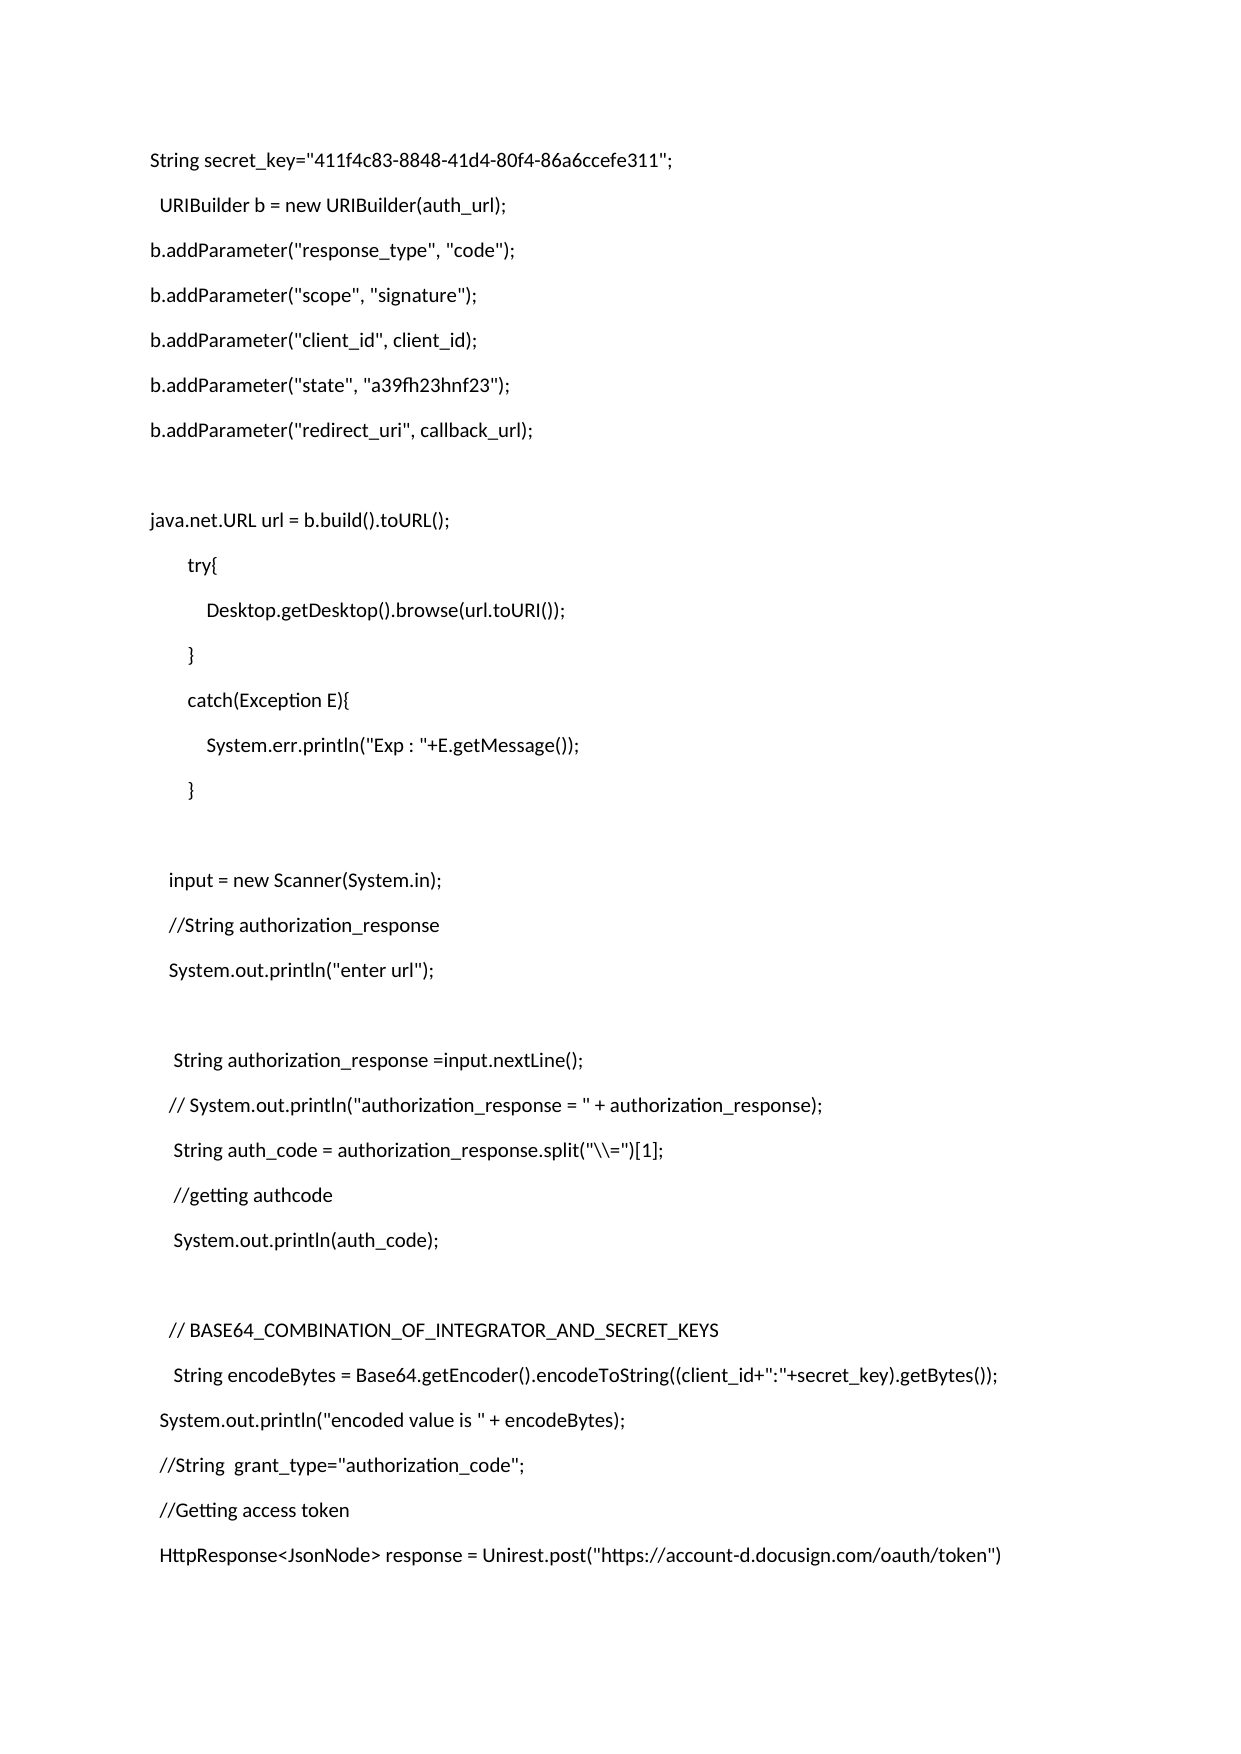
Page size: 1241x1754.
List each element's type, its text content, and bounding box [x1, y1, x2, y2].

text HttpResponse<JsonNode> response = Unirest.post("https://account-d.docusign.com/oauth/token") [150, 1542, 1090, 1567]
text // BASE64_COMBINATION_OF_INTEGRATOR_AND_SECRET_KEYS [150, 1317, 1090, 1342]
text System.out.println("enter url"); [150, 957, 1090, 982]
text catch(Exception E){ [150, 687, 1090, 712]
text // System.out.println("authorization_response = " + authorization_response); [150, 1092, 1090, 1117]
text //String grant_type="authorization_code"; [150, 1452, 1090, 1477]
text try{ [150, 552, 1090, 577]
text System.err.println("Exp : "+E.getMessage()); [150, 732, 1090, 757]
text input = new Scanner(System.in); [150, 867, 1090, 892]
text java.net.URL url = b.build().toURL(); [150, 507, 1090, 532]
text b.addParameter("state", "a39fh23hnf23"); [150, 372, 1090, 397]
text //getting authcode [150, 1182, 1090, 1207]
text String secret_key="411f4c83-8848-41d4-80f4-86a6ccefe311"; [150, 147, 1090, 172]
text String auth_code = authorization_response.split("\\=")[1]; [150, 1137, 1090, 1162]
text b.addParameter("response_type", "code"); [150, 237, 1090, 262]
text System.out.println("encoded value is " + encodeBytes); [150, 1407, 1090, 1432]
text } [150, 777, 1090, 802]
text URIBuilder b = new URIBuilder(auth_url); [150, 192, 1090, 217]
text //Getting access token [150, 1497, 1090, 1522]
text Desktop.getDesktop().browse(url.toURI()); [150, 597, 1090, 622]
text System.out.println(auth_code); [150, 1227, 1090, 1252]
text b.addParameter("scope", "signature"); [150, 282, 1090, 307]
text String authorization_response =input.nextLine(); [150, 1047, 1090, 1072]
text } [150, 642, 1090, 667]
text b.addParameter("redirect_uri", callback_url); [150, 417, 1090, 442]
text //String authorization_response [150, 912, 1090, 937]
text b.addParameter("client_id", client_id); [150, 327, 1090, 352]
text String encodeBytes = Base64.getEncoder().encodeToString((client_id+":"+secret_key).getBytes()); [150, 1362, 1090, 1387]
